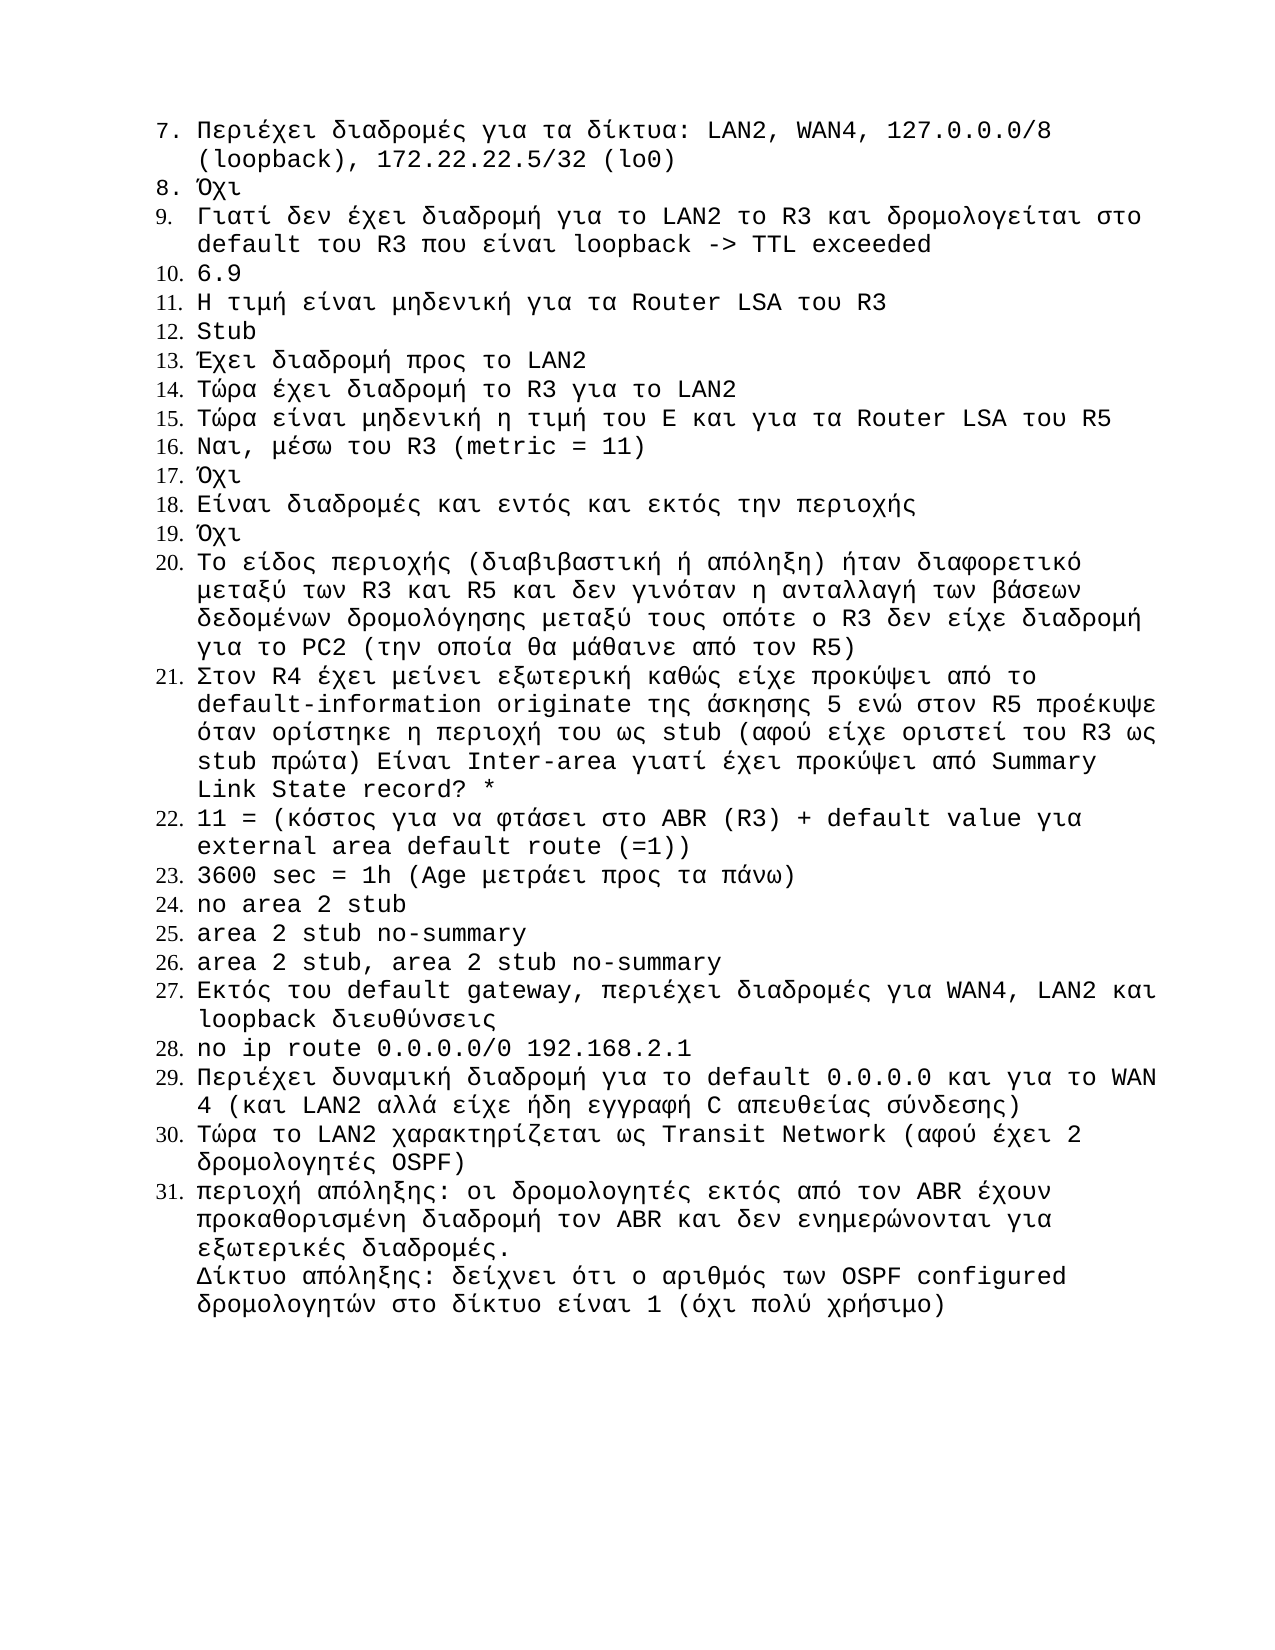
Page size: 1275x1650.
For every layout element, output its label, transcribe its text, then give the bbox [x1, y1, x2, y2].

list no area 2 stub [155, 891, 1157, 920]
list Stub [155, 318, 1157, 347]
list Όχι [155, 520, 1157, 549]
list Τώρα έχει διαδρομή το R3 για το LAN2 [155, 376, 1157, 404]
list Ναι, μέσω του R3 (metric = 11) [155, 433, 1157, 462]
list Είναι διαδρομές και εντός και εκτός την περιοχής [155, 491, 1157, 520]
list Περιέχει δυναμική διαδρομή για το default 0.0.0.0 και για το WAN 4 (και LAN2 αλλά είχε ήδη εγγραφή C απευθείας σύνδεσης) [155, 1063, 1157, 1121]
list Τώρα το LAN2 χαρακτηρίζεται ως Transit Network (αφού έχει 2 δρομολογητές OSPF) [155, 1121, 1157, 1178]
list Περιέχει διαδρομές για τα δίκτυα: LAN2, WAN4, 127.0.0.0/8 (loopback), 172.22.22.5/32 (lo0) [155, 118, 1157, 175]
list Δίκτυο απόληξης: δείχνει ότι ο αριθμός των OSPF configured δρομολογητών στο δίκτυο είναι 1 (όχι πολύ χρήσιμο) [155, 1263, 1157, 1320]
list Όχι [155, 462, 1157, 491]
list περιοχή απόληξης: οι δρομολογητές εκτός από τον ABR έχουν προκαθορισμένη διαδρομή τον ABR και δεν ενημερώνονται για εξωτερικές διαδρομές. [155, 1178, 1157, 1263]
list area 2 stub, area 2 stub no-summary [155, 949, 1157, 977]
list Το είδος περιοχής (διαβιβαστική ή απόληξη) ήταν διαφορετικό μεταξύ των R3 και R5 και δεν γινόταν η ανταλλαγή των βάσεων δεδομένων δρομολόγησης μεταξύ τους οπότε ο R3 δεν είχε διαδρομή για το PC2 (την οποία θα μάθαινε από τον R5) [155, 549, 1157, 663]
list Έχει διαδρομή προς το LAN2 [155, 347, 1157, 376]
list 11 = (κόστος για να φτάσει στο ABR (R3) + default value για external area default route (=1)) [155, 805, 1157, 862]
list Tώρα είναι μηδενική η τιμή του E και για τα Router LSA του R5 [155, 404, 1157, 433]
list Η τιμή είναι μηδενική για τα Router LSA του R3 [155, 289, 1157, 318]
list Εκτός του default gateway, περιέχει διαδρομές για WAN4, LAN2 και loopback διευθύνσεις [155, 977, 1157, 1035]
list 3600 sec = 1h (Age μετράει προς τα πάνω) [155, 862, 1157, 891]
list 6.9 [155, 260, 1157, 289]
list Όχι [155, 175, 1157, 203]
list area 2 stub no-summary [155, 920, 1157, 949]
list Γιατί δεν έχει διαδρομή για το LAN2 το R3 και δρομολογείται στο default του R3 που είναι loopback -> TTL exceeded [155, 203, 1157, 260]
list no ip route 0.0.0.0/0 192.168.2.1 [155, 1035, 1157, 1063]
list Στον R4 έχει μείνει εξωτερική καθώς είχε προκύψει από το default-information originate της άσκησης 5 ενώ στον R5 προέκυψε όταν ορίστηκε η περιοχή του ως stub (αφού είχε οριστεί του R3 ως stub πρώτα) Είναι Inter-area γιατί έχει προκύψει από Summary Link State record? * [155, 663, 1157, 805]
